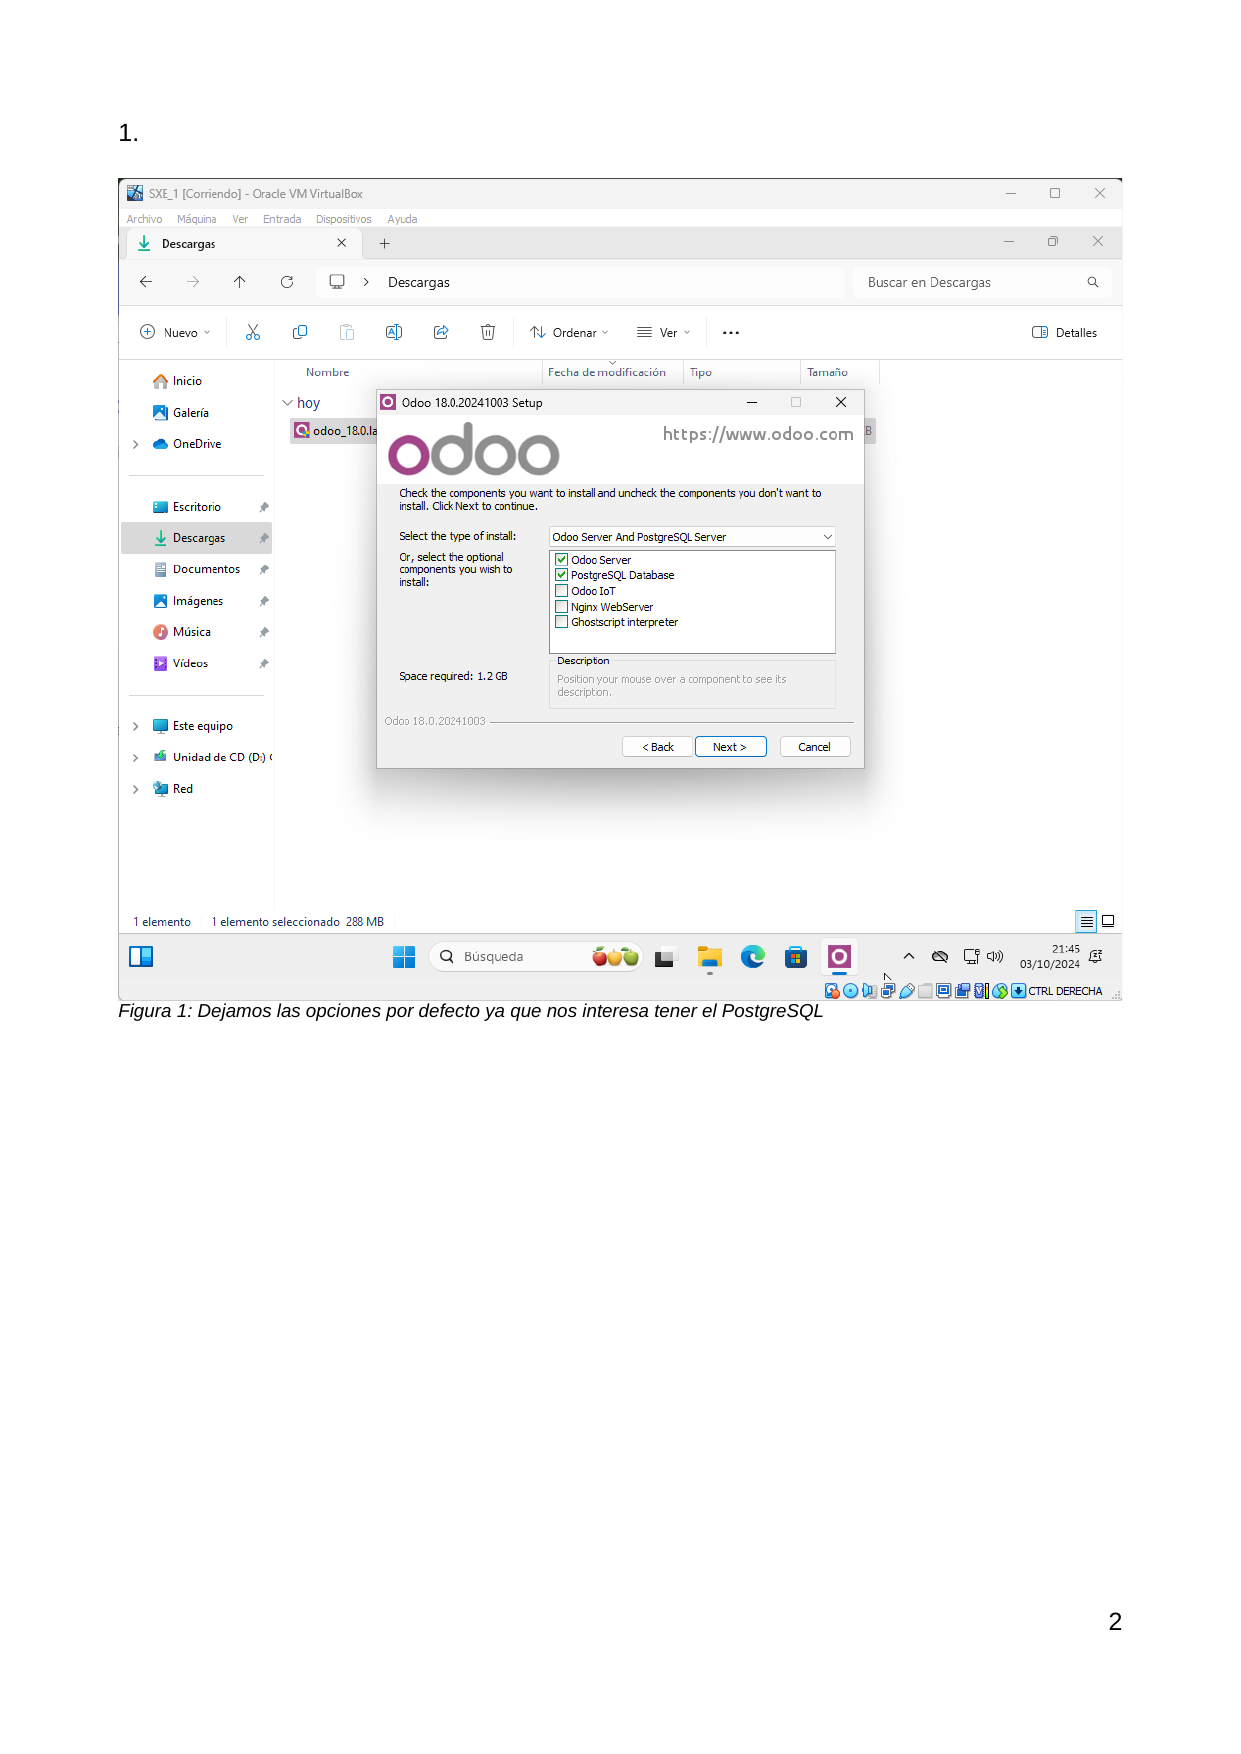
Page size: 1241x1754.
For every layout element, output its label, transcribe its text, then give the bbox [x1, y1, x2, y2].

text Figura 1: Dejamos las opciones por defecto ya que nos interesa tener el PostgreSQL [118, 1001, 1122, 1022]
picture [118, 178, 1123, 1001]
text 1. [118, 118, 1122, 147]
